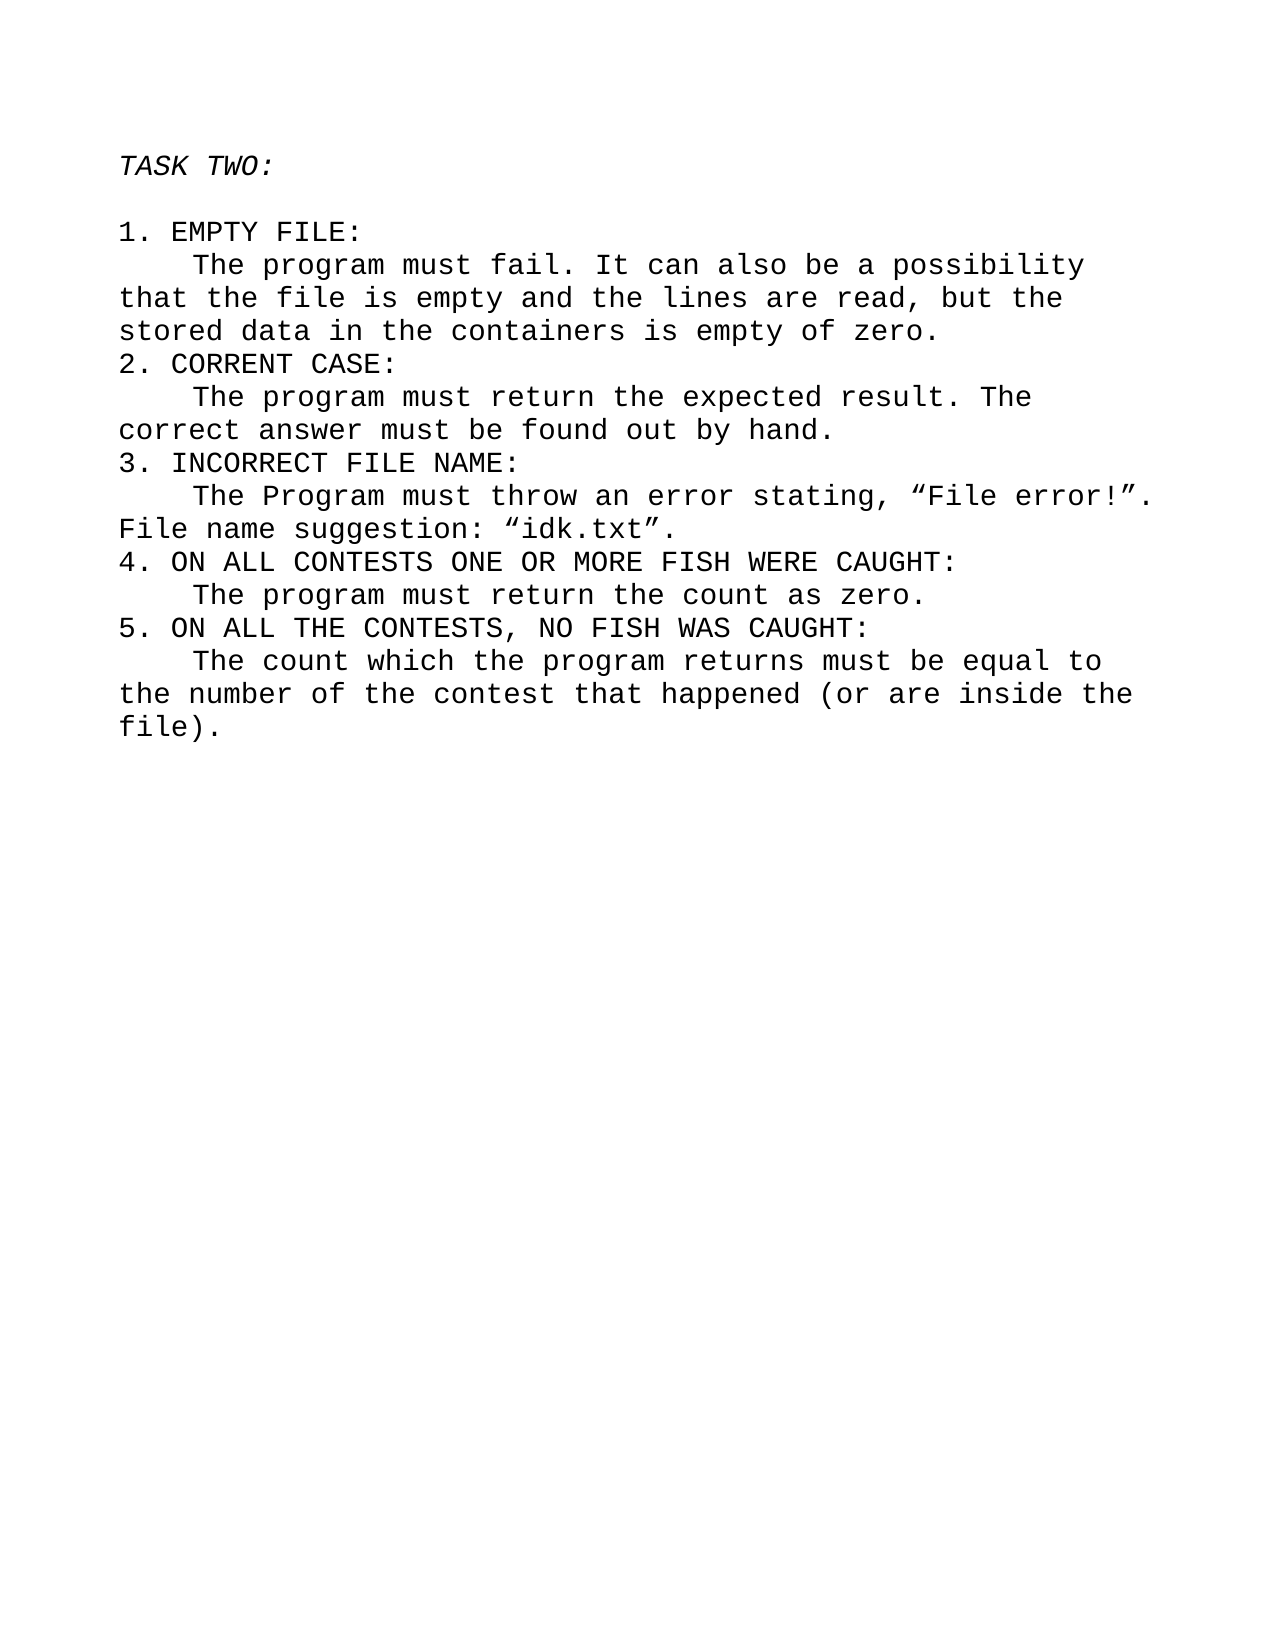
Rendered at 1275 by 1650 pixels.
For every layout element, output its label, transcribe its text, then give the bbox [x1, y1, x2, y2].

text 3. INCORRECT FILE NAME: [118, 448, 1157, 481]
text 1. EMPTY FILE: [118, 217, 1157, 250]
text 2. CORRENT CASE: [118, 349, 1157, 382]
text The program must return the count as zero. [118, 580, 1157, 613]
text 5. ON ALL THE CONTESTS, NO FISH WAS CAUGHT: [118, 613, 1157, 646]
text The Program must throw an error stating, “File error!”. File name suggestion: “idk.txt”. [118, 481, 1157, 547]
text The program must fail. It can also be a possibility that the file is empty and the lines are read, but the stored data in the containers is empty of zero. [118, 250, 1157, 349]
text The count which the program returns must be equal to the number of the contest that happened (or are inside the file). [118, 646, 1157, 746]
text TASK TWO: [118, 151, 1157, 184]
text The program must return the expected result. The correct answer must be found out by hand. [118, 382, 1157, 448]
text 4. ON ALL CONTESTS ONE OR MORE FISH WERE CAUGHT: [118, 547, 1157, 580]
